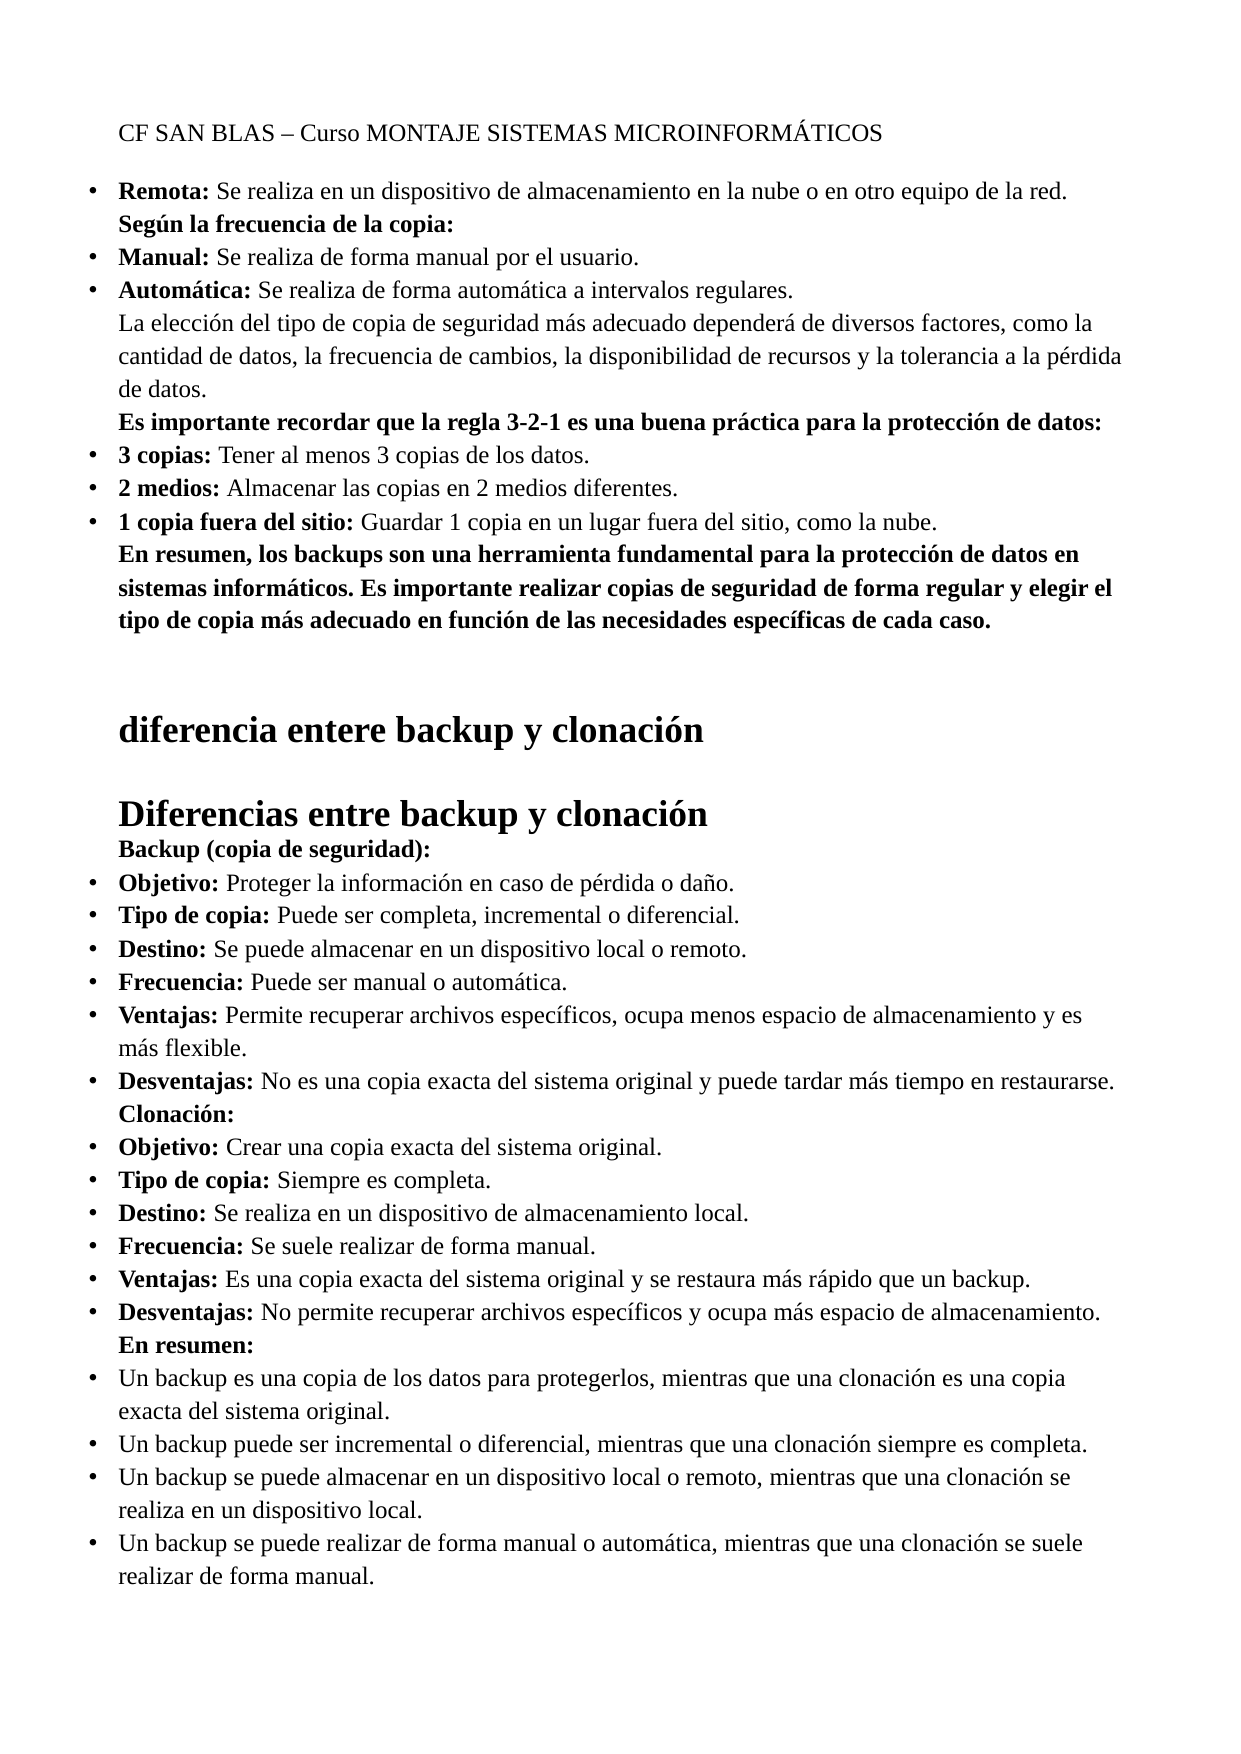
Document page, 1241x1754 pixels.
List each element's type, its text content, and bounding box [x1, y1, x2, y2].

list Un backup se puede almacenar en un dispositivo local o remoto, mientras que una clonación se realiza en un dispositivo local. [118, 1462, 1122, 1524]
list Un backup es una copia de los datos para protegerlos, mientras que una clonación es una copia exacta del sistema original. [118, 1363, 1122, 1425]
list Ventajas: Permite recuperar archivos específicos, ocupa menos espacio de almacenamiento y es más flexible. [118, 1000, 1122, 1061]
subtitle diferencia entere backup y clonación [118, 707, 1122, 750]
text Clonación: [118, 1099, 1122, 1127]
text Es importante recordar que la regla 3-2-1 es una buena práctica para la protección de datos: [118, 407, 1122, 436]
list Ventajas: Es una copia exacta del sistema original y se restaura más rápido que un backup. [118, 1264, 1122, 1293]
text En resumen: [118, 1330, 1122, 1359]
list Manual: Se realiza de forma manual por el usuario. [118, 242, 1122, 271]
list 3 copias: Tener al menos 3 copias de los datos. [118, 441, 1122, 469]
text Según la frecuencia de la copia: [118, 209, 1122, 238]
list Un backup puede ser incremental o diferencial, mientras que una clonación siempre es completa. [118, 1429, 1122, 1458]
list Un backup se puede realizar de forma manual o automática, mientras que una clonación se suele realizar de forma manual. [118, 1528, 1122, 1590]
list 2 medios: Almacenar las copias en 2 medios diferentes. [118, 473, 1122, 502]
text La elección del tipo de copia de seguridad más adecuado dependerá de diversos factores, como la cantidad de datos, la frecuencia de cambios, la disponibilidad de recursos y la tolerancia a la pérdida de datos. [118, 308, 1122, 403]
subtitle Diferencias entre backup y clonación [118, 791, 1122, 834]
list Objetivo: Proteger la información en caso de pérdida o daño. [118, 868, 1122, 896]
list Frecuencia: Puede ser manual o automática. [118, 967, 1122, 995]
list Desventajas: No es una copia exacta del sistema original y puede tardar más tiempo en restaurarse. [118, 1066, 1122, 1094]
list Objetivo: Crear una copia exacta del sistema original. [118, 1132, 1122, 1161]
list Remota: Se realiza en un dispositivo de almacenamiento en la nube o en otro equipo de la red. [118, 176, 1122, 205]
list Automática: Se realiza de forma automática a intervalos regulares. [118, 275, 1122, 304]
list Destino: Se realiza en un dispositivo de almacenamiento local. [118, 1198, 1122, 1227]
list Desventajas: No permite recuperar archivos específicos y ocupa más espacio de almacenamiento. [118, 1297, 1122, 1326]
text Backup (copia de seguridad): [118, 834, 1122, 863]
list Tipo de copia: Puede ser completa, incremental o diferencial. [118, 901, 1122, 929]
list Destino: Se puede almacenar en un dispositivo local o remoto. [118, 934, 1122, 962]
list Frecuencia: Se suele realizar de forma manual. [118, 1231, 1122, 1259]
list Tipo de copia: Siempre es completa. [118, 1165, 1122, 1193]
text En resumen, los backups son una herramienta fundamental para la protección de datos en sistemas informáticos. Es importante realizar copias de seguridad de forma regular y elegir el tipo de copia más adecuado en función de las necesidades específicas de cada caso. [118, 539, 1122, 634]
list 1 copia fuera del sitio: Guardar 1 copia en un lugar fuera del sitio, como la nube. [118, 507, 1122, 535]
